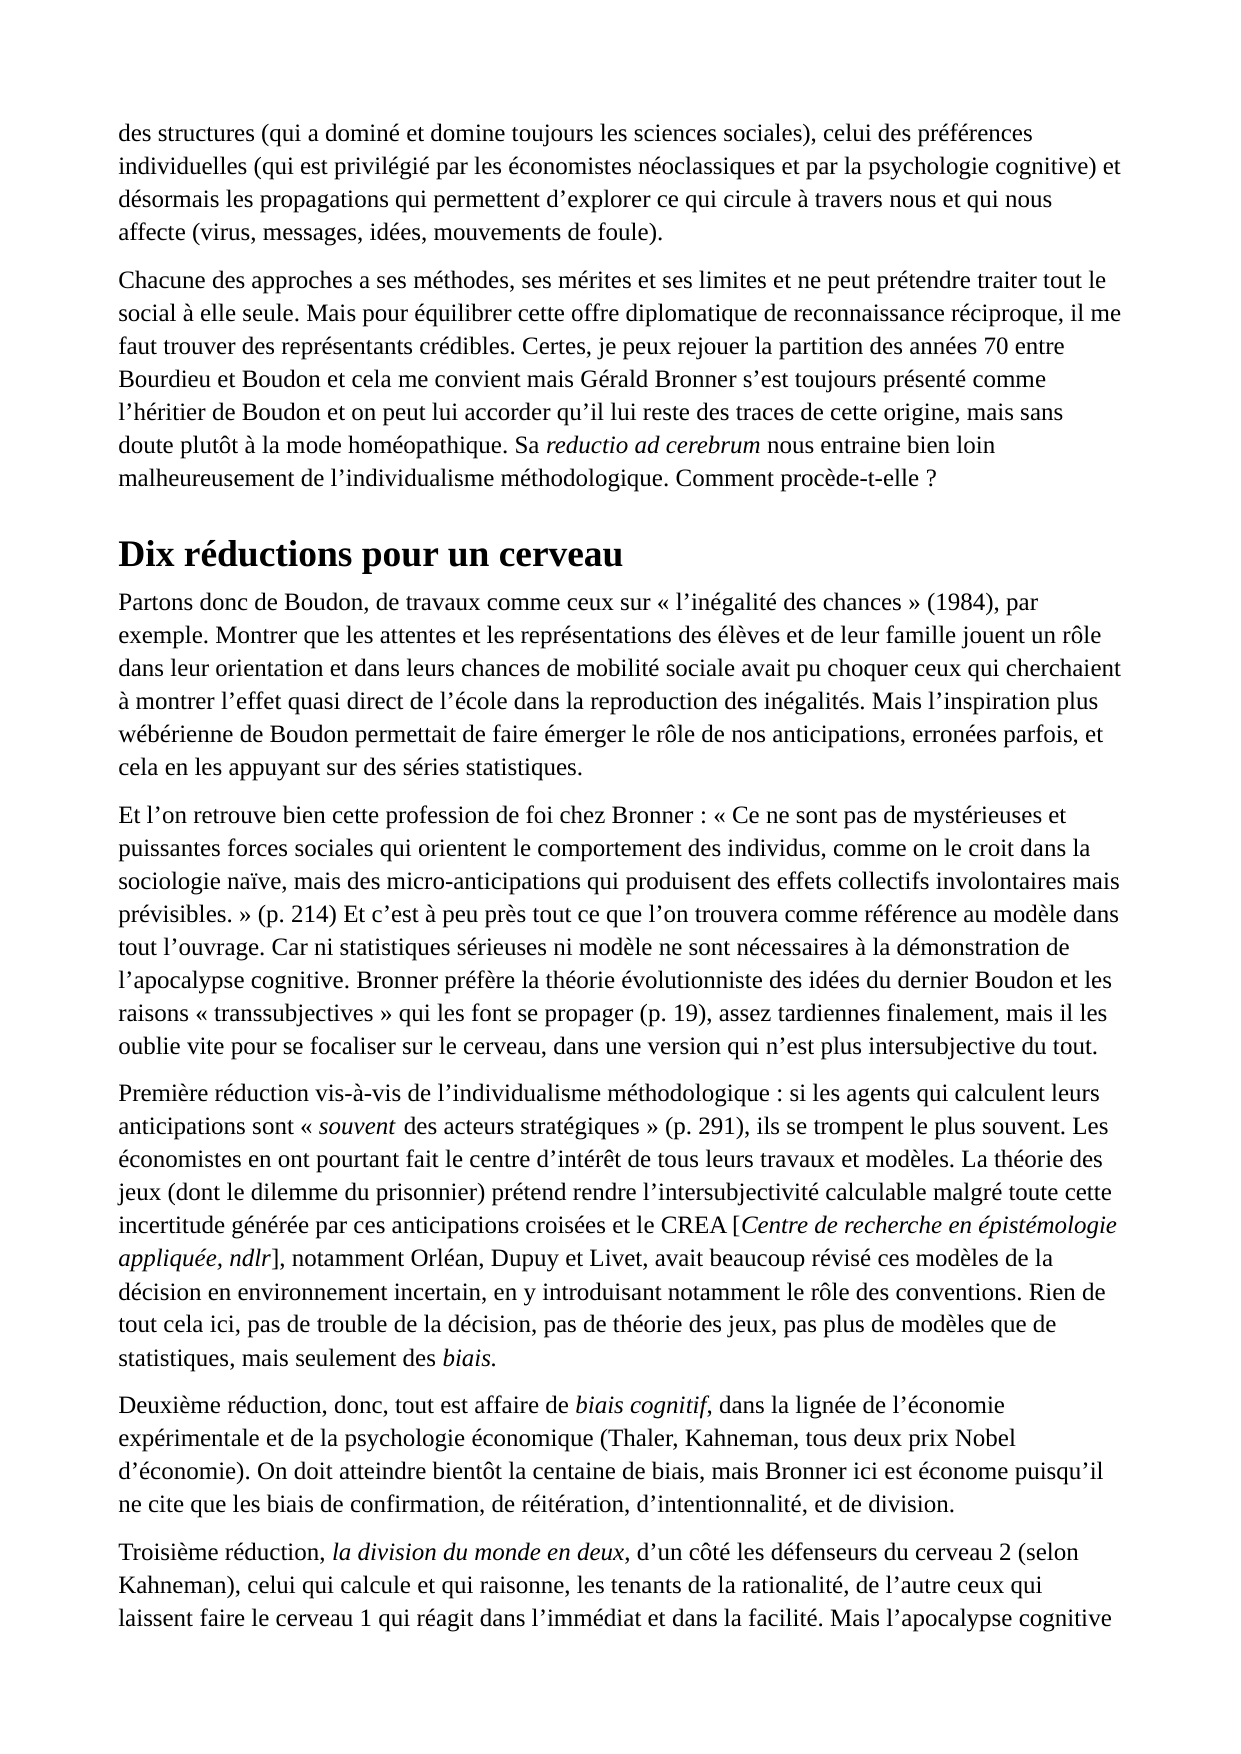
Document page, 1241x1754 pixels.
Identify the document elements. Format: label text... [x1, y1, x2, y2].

text Deuxième réduction, donc, tout est affaire de biais cognitif, dans la lignée de l’économie expérimentale et de la psychologie économique (Thaler, Kahneman, tous deux prix Nobel d’économie). On doit atteindre bientôt la centaine de biais, mais Bronner ici est économe puisqu’il ne cite que les biais de confirmation, de réitération, d’intentionnalité, et de division. [118, 1390, 1122, 1518]
text des structures (qui a dominé et domine toujours les sciences sociales), celui des préférences individuelles (qui est privilégié par les économistes néoclassiques et par la psychologie cognitive) et désormais les propagations qui permettent d’explorer ce qui circule à travers nous et qui nous affecte (virus, messages, idées, mouvements de foule). [118, 118, 1122, 246]
text Troisième réduction, la division du monde en deux, d’un côté les défenseurs du cerveau 2 (selon Kahneman), celui qui calcule et qui raisonne, les tenants de la rationalité, de l’autre ceux qui laissent faire le cerveau 1 qui réagit dans l’immédiat et dans la facilité. Mais l’apocalypse cognitive [118, 1537, 1122, 1632]
text Chacune des approches a ses méthodes, ses mérites et ses limites et ne peut prétendre traiter tout le social à elle seule. Mais pour équilibrer cette offre diplomatique de reconnaissance réciproque, il me faut trouver des représentants crédibles. Certes, je peux rejouer la partition des années 70 entre Bourdieu et Boudon et cela me convient mais Gérald Bronner s’est toujours présenté comme l’héritier de Boudon et on peut lui accorder qu’il lui reste des traces de cette origine, mais sans doute plutôt à la mode homéopathique. Sa reductio ad cerebrum nous entraine bien loin malheureusement de l’individualisme méthodologique. Comment procède-t-elle ? [118, 265, 1122, 492]
text Partons donc de Boudon, de travaux comme ceux sur « l’inégalité des chances » (1984), par exemple. Montrer que les attentes et les représentations des élèves et de leur famille jouent un rôle dans leur orientation et dans leurs chances de mobilité sociale avait pu choquer ceux qui cherchaient à montrer l’effet quasi direct de l’école dans la reproduction des inégalités. Mais l’inspiration plus wébérienne de Boudon permettait de faire émerger le rôle de nos anticipations, erronées parfois, et cela en les appuyant sur des séries statistiques. [118, 587, 1122, 781]
text Première réduction vis-à-vis de l’individualisme méthodologique : si les agents qui calculent leurs anticipations sont « souvent des acteurs stratégiques » (p. 291), ils se trompent le plus souvent. Les économistes en ont pourtant fait le centre d’intérêt de tous leurs travaux et modèles. La théorie des jeux (dont le dilemme du prisonnier) prétend rendre l’intersubjectivité calculable malgré toute cette incertitude générée par ces anticipations croisées et le CREA [Centre de recherche en épistémologie appliquée, ndlr], notamment Orléan, Dupuy et Livet, avait beaucoup révisé ces modèles de la décision en environnement incertain, en y introduisant notamment le rôle des conventions. Rien de tout cela ici, pas de trouble de la décision, pas de théorie des jeux, pas plus de modèles que de statistiques, mais seulement des biais. [118, 1078, 1122, 1371]
subtitle Dix réductions pour un cerveau [118, 531, 1122, 574]
text Et l’on retrouve bien cette profession de foi chez Bronner : « Ce ne sont pas de mystérieuses et puissantes forces sociales qui orientent le comportement des individus, comme on le croit dans la sociologie naïve, mais des micro-anticipations qui produisent des effets collectifs involontaires mais prévisibles. » (p. 214) Et c’est à peu près tout ce que l’on trouvera comme référence au modèle dans tout l’ouvrage. Car ni statistiques sérieuses ni modèle ne sont nécessaires à la démonstration de l’apocalypse cognitive. Bronner préfère la théorie évolutionniste des idées du dernier Boudon et les raisons « transsubjectives » qui les font se propager (p. 19), assez tardiennes finalement, mais il les oublie vite pour se focaliser sur le cerveau, dans une version qui n’est plus intersubjective du tout. [118, 800, 1122, 1059]
